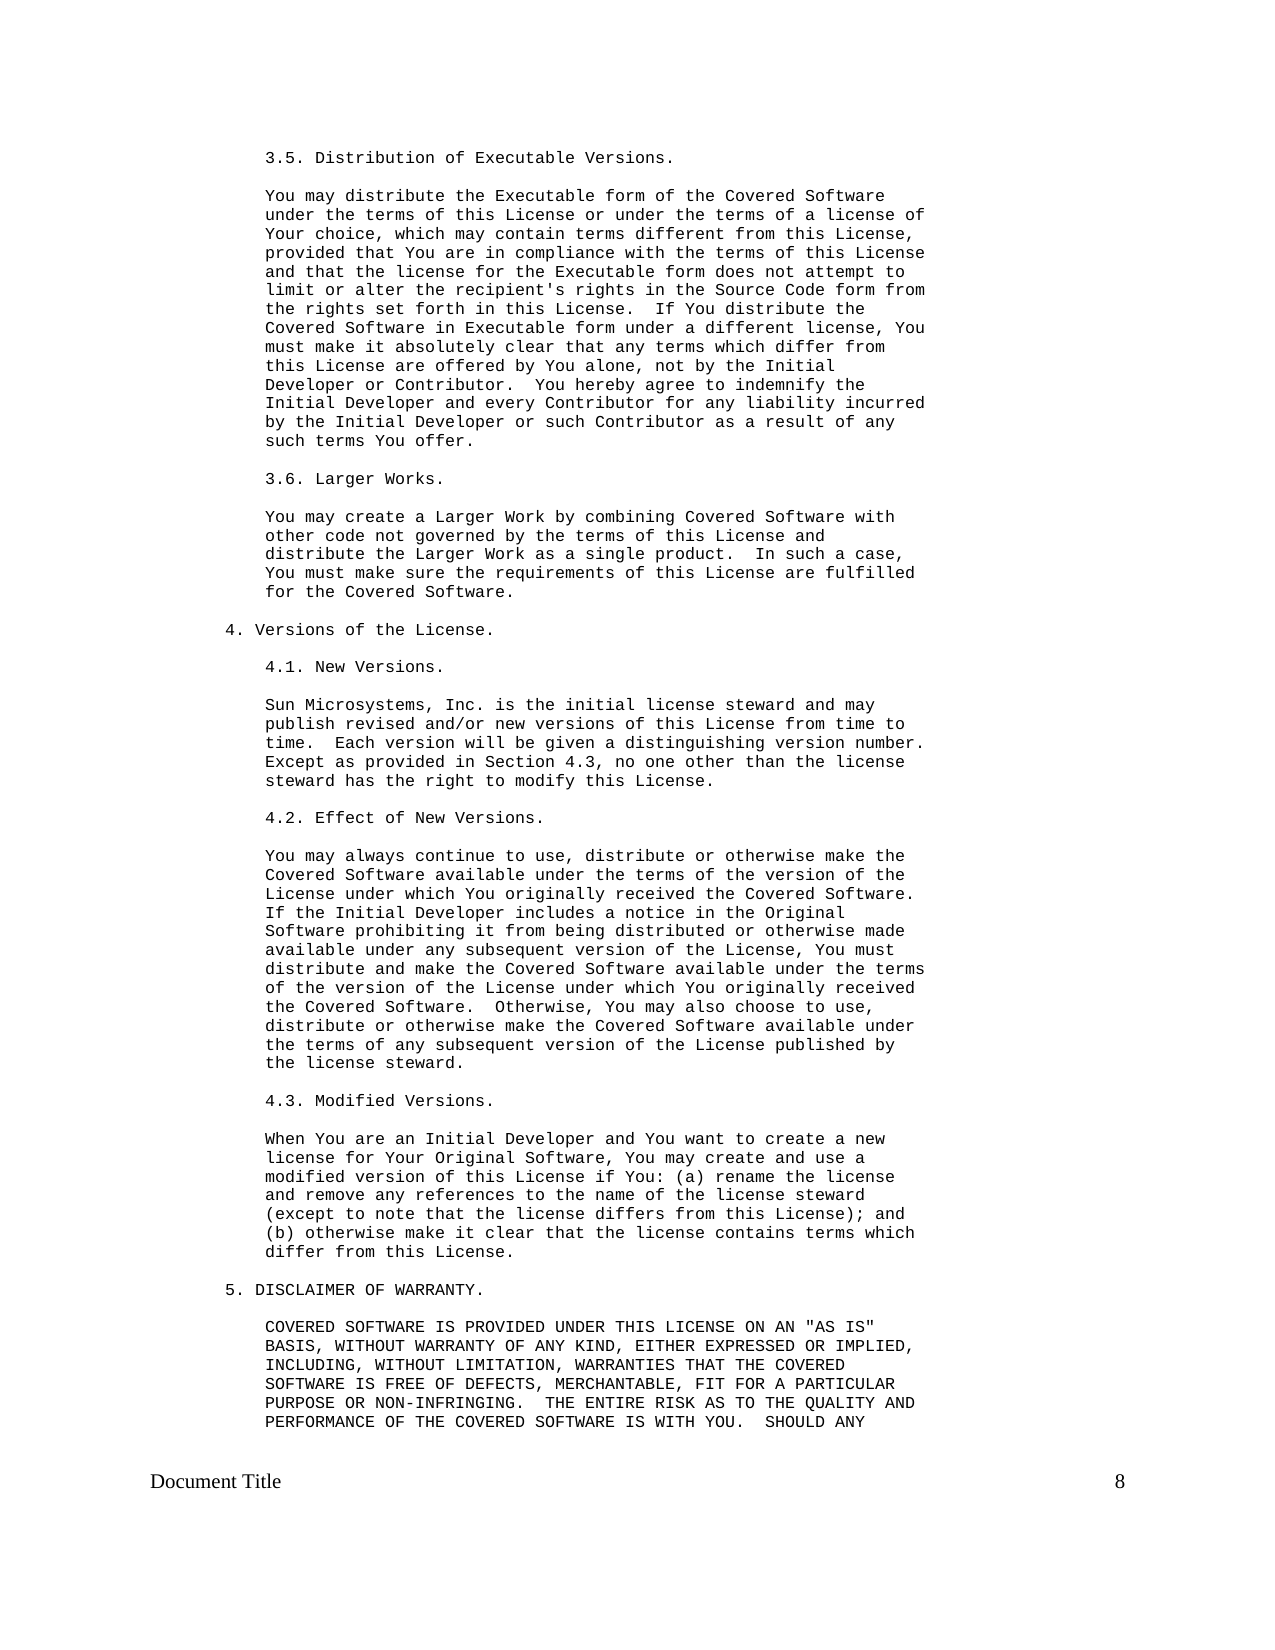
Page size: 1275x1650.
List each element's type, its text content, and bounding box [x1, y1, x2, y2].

text If the Initial Developer includes a notice in the Original [225, 904, 1125, 923]
text 4.1. New Versions. [225, 659, 1125, 678]
text distribute or otherwise make the Covered Software available under [225, 1017, 1125, 1036]
text 3.6. Larger Works. [225, 471, 1125, 489]
text Covered Software in Executable form under a different license, You [225, 320, 1125, 338]
text 4.3. Modified Versions. [225, 1093, 1125, 1112]
text License under which You originally received the Covered Software. [225, 885, 1125, 904]
text modified version of this License if You: (a) rename the license [225, 1168, 1125, 1187]
text the license steward. [225, 1055, 1125, 1074]
text Developer or Contributor. You hereby agree to indemnify the [225, 376, 1125, 395]
text the Covered Software. Otherwise, You may also choose to use, [225, 998, 1125, 1017]
text must make it absolutely clear that any terms which differ from [225, 338, 1125, 357]
text (b) otherwise make it clear that the license contains terms which [225, 1225, 1125, 1243]
text differ from this License. [225, 1243, 1125, 1262]
text SOFTWARE IS FREE OF DEFECTS, MERCHANTABLE, FIT FOR A PARTICULAR [225, 1376, 1125, 1394]
text Covered Software available under the terms of the version of the [225, 866, 1125, 885]
text the rights set forth in this License. If You distribute the [225, 301, 1125, 320]
text and that the license for the Executable form does not attempt to [225, 263, 1125, 282]
text 3.5. Distribution of Executable Versions. [225, 150, 1125, 169]
text You may distribute the Executable form of the Covered Software [225, 188, 1125, 207]
text Your choice, which may contain terms different from this License, [225, 225, 1125, 244]
text INCLUDING, WITHOUT LIMITATION, WARRANTIES THAT THE COVERED [225, 1357, 1125, 1376]
text distribute the Larger Work as a single product. In such a case, [225, 546, 1125, 565]
text Initial Developer and every Contributor for any liability incurred [225, 395, 1125, 414]
text available under any subsequent version of the License, You must [225, 942, 1125, 961]
text this License are offered by You alone, not by the Initial [225, 357, 1125, 376]
text time. Each version will be given a distinguishing version number. [225, 734, 1125, 753]
text steward has the right to modify this License. [225, 772, 1125, 791]
text other code not governed by the terms of this License and [225, 527, 1125, 546]
text Sun Microsystems, Inc. is the initial license steward and may [225, 697, 1125, 716]
text of the version of the License under which You originally received [225, 979, 1125, 998]
text You may always continue to use, distribute or otherwise make the [225, 848, 1125, 866]
text You may create a Larger Work by combining Covered Software with [225, 508, 1125, 527]
text BASIS, WITHOUT WARRANTY OF ANY KIND, EITHER EXPRESSED OR IMPLIED, [225, 1338, 1125, 1357]
text Except as provided in Section 4.3, no one other than the license [225, 753, 1125, 772]
text the terms of any subsequent version of the License published by [225, 1036, 1125, 1055]
text COVERED SOFTWARE IS PROVIDED UNDER THIS LICENSE ON AN "AS IS" [225, 1319, 1125, 1338]
text publish revised and/or new versions of this License from time to [225, 716, 1125, 734]
text such terms You offer. [225, 433, 1125, 452]
text When You are an Initial Developer and You want to create a new [225, 1130, 1125, 1149]
text under the terms of this License or under the terms of a license of [225, 207, 1125, 225]
text and remove any references to the name of the license steward [225, 1187, 1125, 1206]
text 5. DISCLAIMER OF WARRANTY. [225, 1281, 1125, 1300]
text distribute and make the Covered Software available under the terms [225, 961, 1125, 979]
text by the Initial Developer or such Contributor as a result of any [225, 414, 1125, 433]
text You must make sure the requirements of this License are fulfilled [225, 565, 1125, 584]
text provided that You are in compliance with the terms of this License [225, 244, 1125, 263]
text for the Covered Software. [225, 584, 1125, 602]
text PERFORMANCE OF THE COVERED SOFTWARE IS WITH YOU. SHOULD ANY [225, 1413, 1125, 1432]
text 4.2. Effect of New Versions. [225, 810, 1125, 829]
text 4. Versions of the License. [225, 621, 1125, 640]
text (except to note that the license differs from this License); and [225, 1206, 1125, 1225]
text PURPOSE OR NON-INFRINGING. THE ENTIRE RISK AS TO THE QUALITY AND [225, 1394, 1125, 1413]
text Software prohibiting it from being distributed or otherwise made [225, 923, 1125, 942]
text license for Your Original Software, You may create and use a [225, 1149, 1125, 1168]
text limit or alter the recipient's rights in the Source Code form from [225, 282, 1125, 301]
